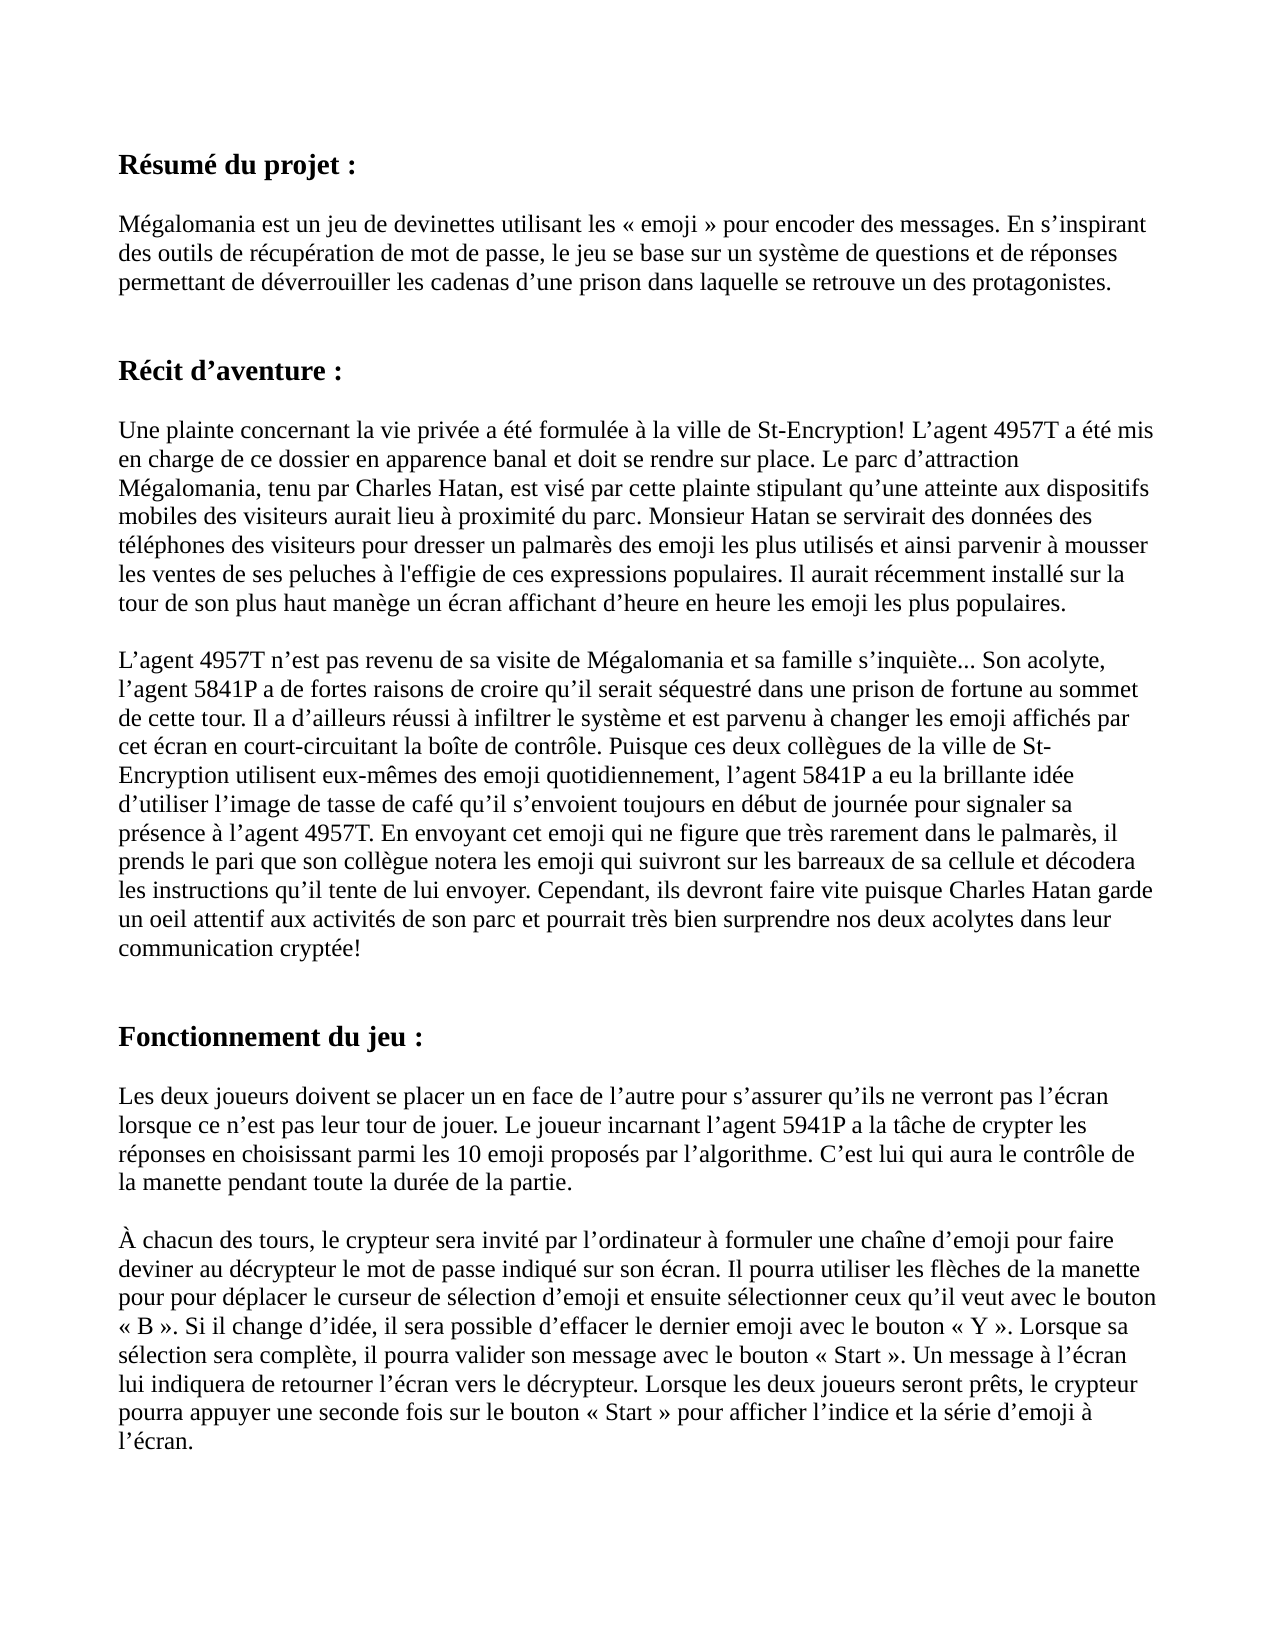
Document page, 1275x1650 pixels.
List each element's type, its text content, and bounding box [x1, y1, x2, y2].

text Résumé du projet : [118, 147, 1157, 180]
text Une plainte concernant la vie privée a été formulée à la ville de St-Encryption! L’agent 4957T a été mis en charge de ce dossier en apparence banal et doit se rendre sur place. Le parc d’attraction Mégalomania, tenu par Charles Hatan, est visé par cette plainte stipulant qu’une atteinte aux dispositifs mobiles des visiteurs aurait lieu à proximité du parc. Monsieur Hatan se servirait des données des téléphones des visiteurs pour dresser un palmarès des emoji les plus utilisés et ainsi parvenir à mousser les ventes de ses peluches à l'effigie de ces expressions populaires. Il aurait récemment installé sur la tour de son plus haut manège un écran affichant d’heure en heure les emoji les plus populaires. [118, 415, 1157, 616]
text Récit d’aventure : [118, 353, 1157, 386]
text L’agent 4957T n’est pas revenu de sa visite de Mégalomania et sa famille s’inquiète... Son acolyte, l’agent 5841P a de fortes raisons de croire qu’il serait séquestré dans une prison de fortune au sommet de cette tour. Il a d’ailleurs réussi à infiltrer le système et est parvenu à changer les emoji affichés par cet écran en court-circuitant la boîte de contrôle. Puisque ces deux collègues de la ville de St-Encryption utilisent eux-mêmes des emoji quotidiennement, l’agent 5841P a eu la brillante idée d’utiliser l’image de tasse de café qu’il s’envoient toujours en début de journée pour signaler sa présence à l’agent 4957T. En envoyant cet emoji qui ne figure que très rarement dans le palmarès, il prends le pari que son collègue notera les emoji qui suivront sur les barreaux de sa cellule et décodera les instructions qu’il tente de lui envoyer. Cependant, ils devront faire vite puisque Charles Hatan garde un oeil attentif aux activités de son parc et pourrait très bien surprendre nos deux acolytes dans leur communication cryptée! [118, 645, 1157, 961]
text Les deux joueurs doivent se placer un en face de l’autre pour s’assurer qu’ils ne verront pas l’écran lorsque ce n’est pas leur tour de jouer. Le joueur incarnant l’agent 5941P a la tâche de crypter les réponses en choisissant parmi les 10 emoji proposés par l’algorithme. C’est lui qui aura le contrôle de la manette pendant toute la durée de la partie. [118, 1081, 1157, 1196]
text À chacun des tours, le crypteur sera invité par l’ordinateur à formuler une chaîne d’emoji pour faire deviner au décrypteur le mot de passe indiqué sur son écran. Il pourra utiliser les flèches de la manette pour pour déplacer le curseur de sélection d’emoji et ensuite sélectionner ceux qu’il veut avec le bouton « B ». Si il change d’idée, il sera possible d’effacer le dernier emoji avec le bouton « Y ». Lorsque sa sélection sera complète, il pourra valider son message avec le bouton « Start ». Un message à l’écran lui indiquera de retourner l’écran vers le décrypteur. Lorsque les deux joueurs seront prêts, le crypteur pourra appuyer une seconde fois sur le bouton « Start » pour afficher l’indice et la série d’emoji à l’écran. [118, 1225, 1157, 1455]
text Fonctionnement du jeu : [118, 1019, 1157, 1052]
text Mégalomania est un jeu de devinettes utilisant les « emoji » pour encoder des messages. En s’inspirant des outils de récupération de mot de passe, le jeu se base sur un système de questions et de réponses permettant de déverrouiller les cadenas d’une prison dans laquelle se retrouve un des protagonistes. [118, 209, 1157, 295]
